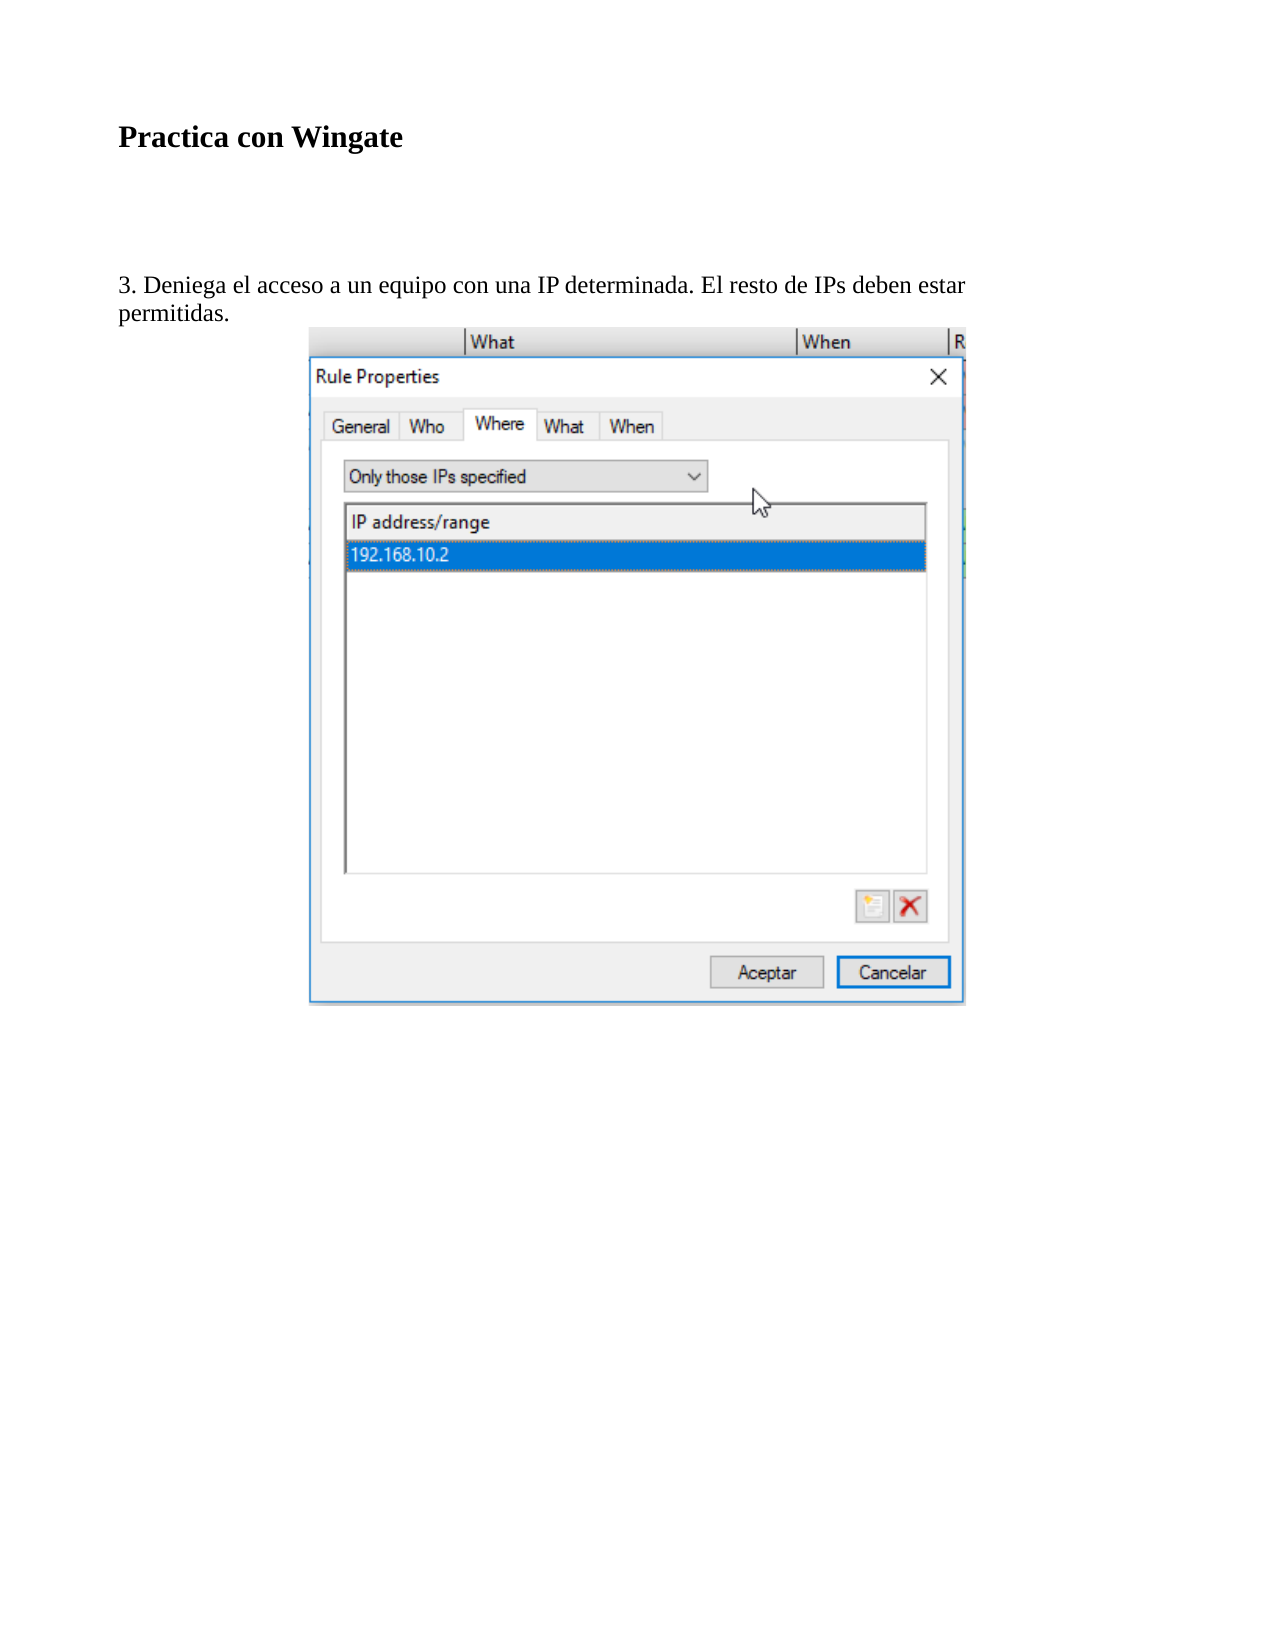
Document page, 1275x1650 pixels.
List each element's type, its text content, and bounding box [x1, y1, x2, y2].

text permitidas. [118, 298, 1157, 327]
picture [308, 327, 967, 1006]
text 3. Deniega el acceso a un equipo con una IP determinada. El resto de IPs deben estar [118, 270, 1157, 298]
